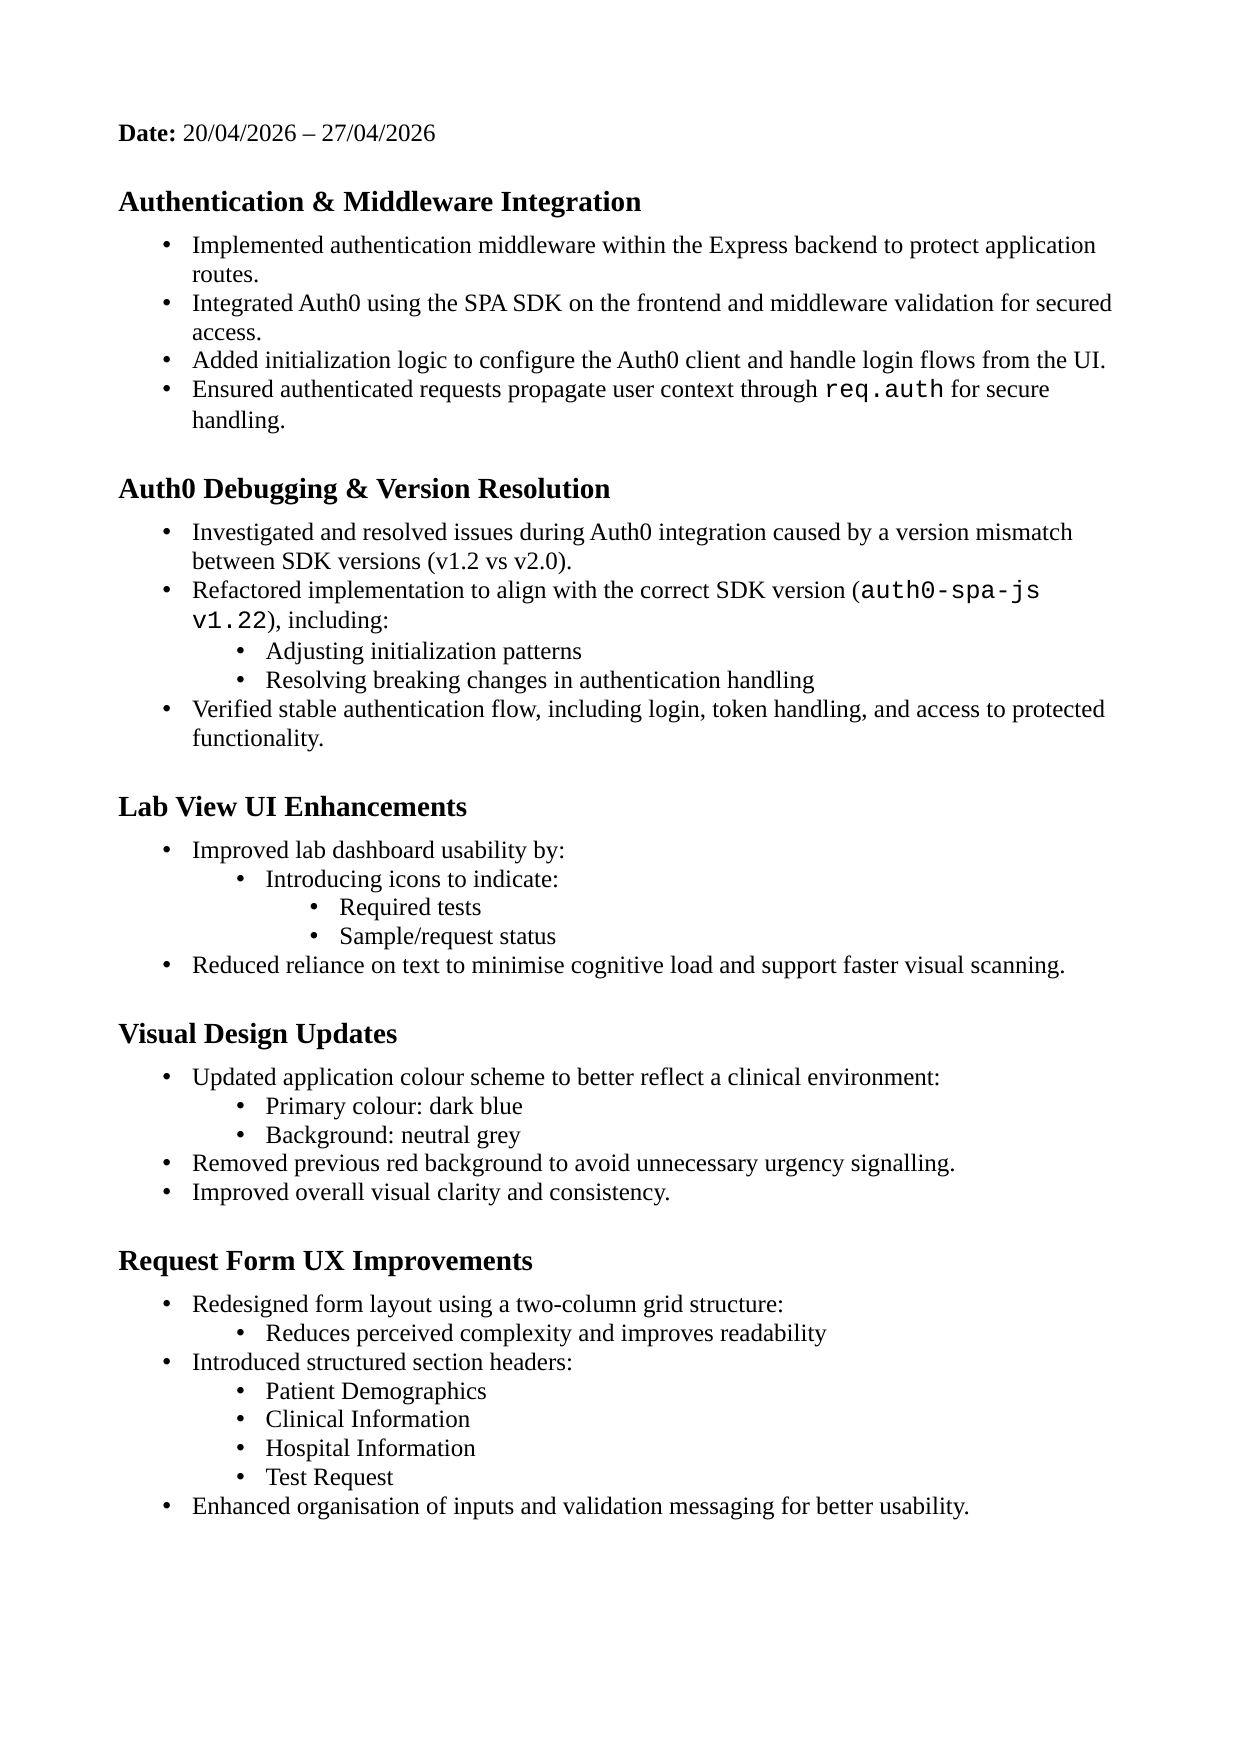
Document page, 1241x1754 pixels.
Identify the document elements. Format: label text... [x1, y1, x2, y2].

list Integrated Auth0 using the SPA SDK on the frontend and middleware validation for secured access. [162, 288, 1122, 345]
list Hospital Information [236, 1433, 1122, 1462]
list Refactored implementation to align with the correct SDK version (auth0-spa-js v1.22), including: [162, 575, 1122, 636]
list Verified stable authentication flow, including login, token handling, and access to protected functionality. [162, 694, 1122, 751]
list Improved overall visual clarity and consistency. [162, 1177, 1122, 1206]
list Updated application colour scheme to better reflect a clinical environment: [162, 1062, 1122, 1091]
list Redesigned form layout using a two-column grid structure: [162, 1289, 1122, 1318]
list Patient Demographics [236, 1376, 1122, 1404]
list Improved lab dashboard usability by: [162, 835, 1122, 864]
subtitle Request Form UX Improvements [118, 1243, 1122, 1277]
list Required tests [309, 892, 1122, 921]
list Clinical Information [236, 1404, 1122, 1433]
list Investigated and resolved issues during Auth0 integration caused by a version mismatch between SDK versions (v1.2 vs v2.0). [162, 517, 1122, 575]
subtitle Lab View UI Enhancements [118, 789, 1122, 822]
list Reduces perceived complexity and improves readability [236, 1318, 1122, 1347]
list Implemented authentication middleware within the Express backend to protect application routes. [162, 230, 1122, 288]
subtitle Authentication & Middleware Integration [118, 184, 1122, 218]
subtitle Auth0 Debugging & Version Resolution [118, 471, 1122, 505]
list Resolving breaking changes in authentication handling [236, 665, 1122, 694]
list Sample/request status [309, 921, 1122, 950]
list Background: neutral grey [236, 1120, 1122, 1148]
list Reduced reliance on text to minimise cognitive load and support faster visual scanning. [162, 950, 1122, 979]
subtitle Visual Design Updates [118, 1016, 1122, 1050]
list Ensured authenticated requests propagate user context through req.auth for secure handling. [162, 374, 1122, 434]
list Introduced structured section headers: [162, 1347, 1122, 1376]
list Removed previous red background to avoid unnecessary urgency signalling. [162, 1148, 1122, 1177]
list Added initialization logic to configure the Auth0 client and handle login flows from the UI. [162, 345, 1122, 374]
list Adjusting initialization patterns [236, 636, 1122, 665]
list Enhanced organisation of inputs and validation messaging for better usability. [162, 1491, 1122, 1519]
text Date: 20/04/2026 – 27/04/2026 [118, 118, 1122, 147]
list Introducing icons to indicate: [236, 864, 1122, 892]
list Primary colour: dark blue [236, 1091, 1122, 1120]
list Test Request [236, 1462, 1122, 1491]
